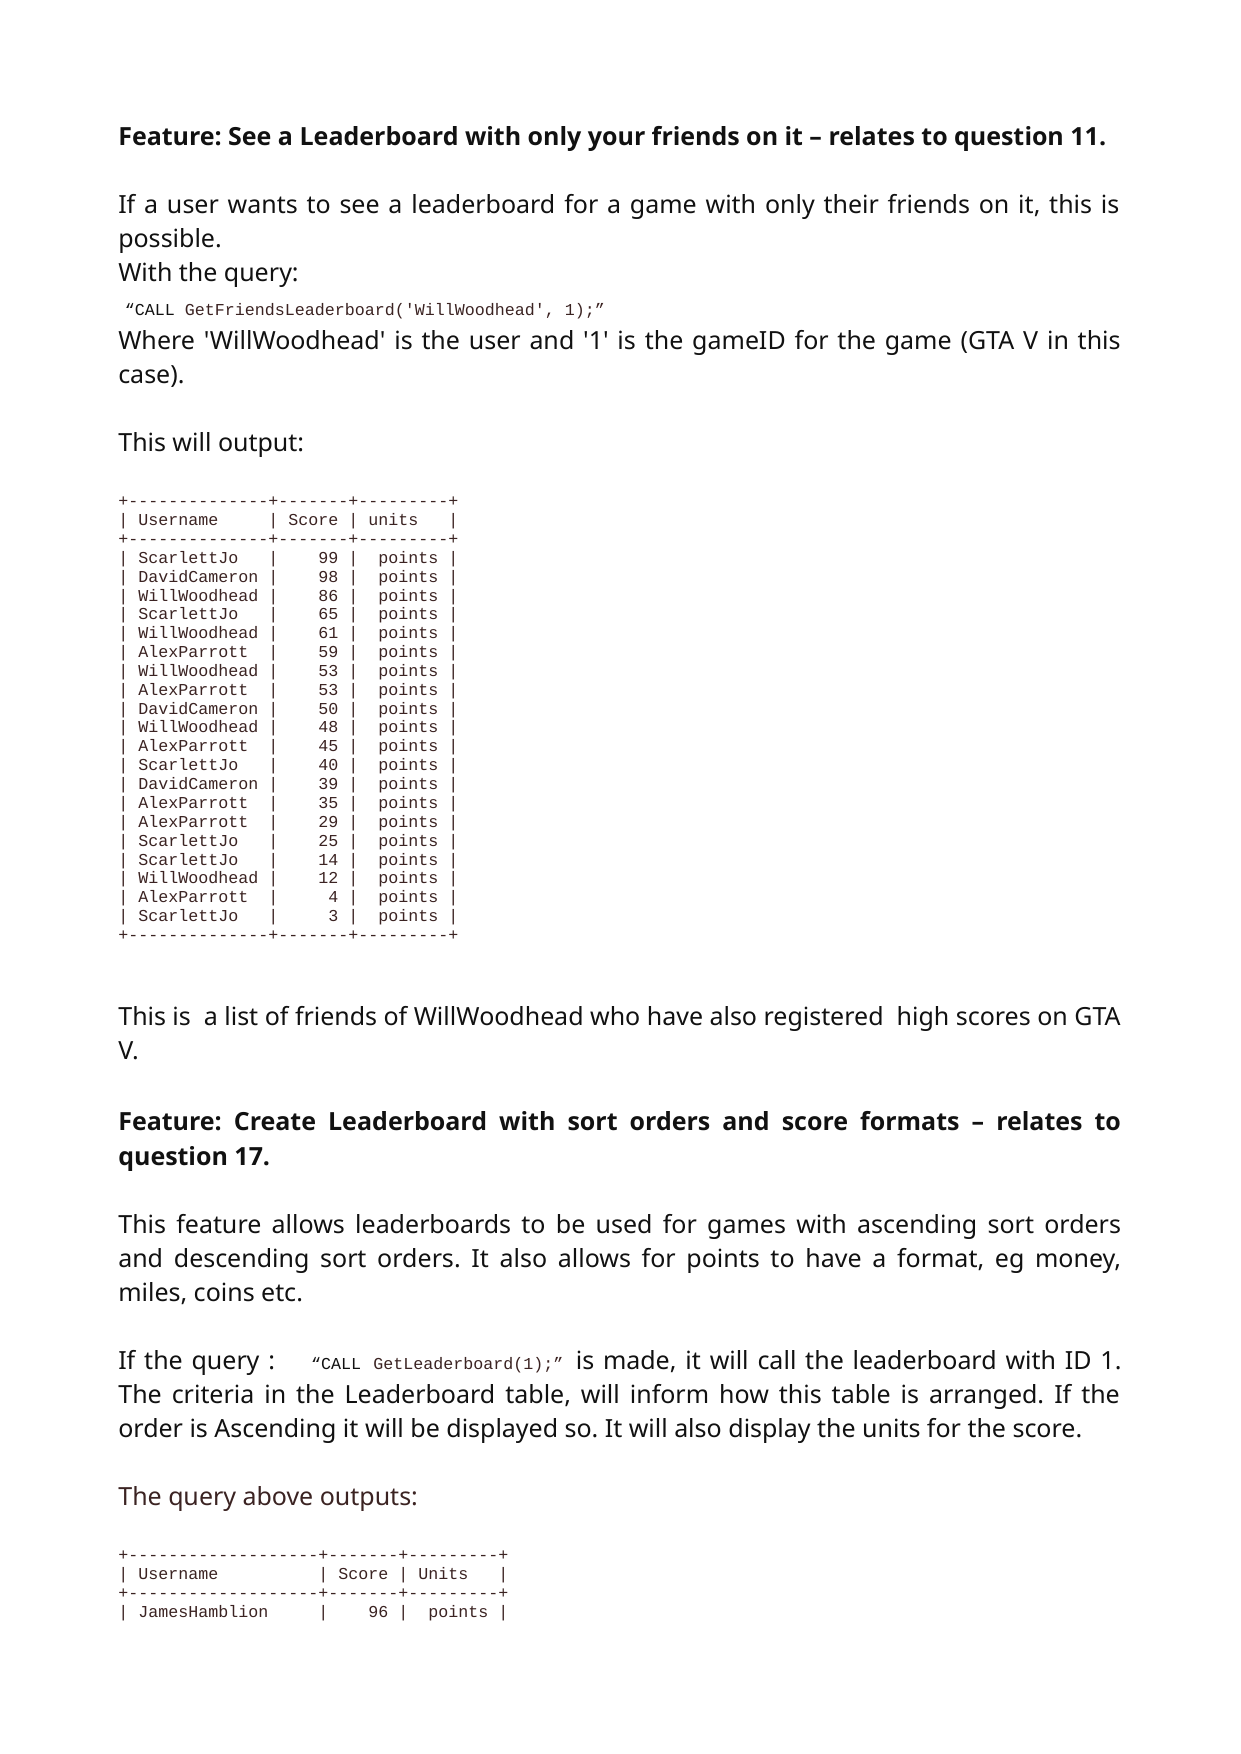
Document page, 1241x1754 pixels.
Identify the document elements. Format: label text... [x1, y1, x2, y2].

text Feature: Create Leaderboard with sort orders and score formats – relates to question 17. [118, 1104, 1122, 1172]
text +--------------+-------+---------+ [118, 926, 1122, 945]
text | AlexParrott | 45 | points | [118, 738, 1122, 757]
text +-------------------+-------+---------+ [118, 1547, 1122, 1566]
text | DavidCameron | 98 | points | [118, 568, 1122, 587]
text | DavidCameron | 39 | points | [118, 776, 1122, 794]
text This is a list of friends of WillWoodhead who have also registered high scores on GTA V. [118, 998, 1122, 1066]
text “CALL GetFriendsLeaderboard('WillWoodhead', 1);” [118, 288, 1122, 322]
text | ScarlettJo | 3 | points | [118, 908, 1122, 926]
text | ScarlettJo | 99 | points | [118, 549, 1122, 568]
text Where 'WillWoodhead' is the user and '1' is the gameID for the game (GTA V in this case). [118, 322, 1122, 391]
text | AlexParrott | 29 | points | [118, 813, 1122, 832]
text | ScarlettJo | 14 | points | [118, 851, 1122, 870]
text | AlexParrott | 53 | points | [118, 681, 1122, 700]
text | AlexParrott | 35 | points | [118, 794, 1122, 813]
text | AlexParrott | 4 | points | [118, 889, 1122, 908]
text | ScarlettJo | 25 | points | [118, 832, 1122, 851]
text This feature allows leaderboards to be used for games with ascending sort orders and descending sort orders. It also allows for points to have a format, eg money, miles, coins etc. [118, 1206, 1122, 1308]
text +--------------+-------+---------+ [118, 493, 1122, 512]
text The query above outputs: [118, 1479, 1122, 1513]
text | WillWoodhead | 53 | points | [118, 662, 1122, 681]
text | WillWoodhead | 48 | points | [118, 719, 1122, 738]
text | Username | Score | Units | [118, 1566, 1122, 1584]
text Feature: See a Leaderboard with only your friends on it – relates to question 11. [118, 118, 1122, 152]
text If the query : “CALL GetLeaderboard(1);” is made, it will call the leaderboard with ID 1. The criteria in the Leaderboard table, will inform how this table is arranged. If the order is Ascending it will be displayed so. It will also display the units for the score. [118, 1342, 1122, 1445]
text | WillWoodhead | 86 | points | [118, 587, 1122, 606]
text | DavidCameron | 50 | points | [118, 700, 1122, 719]
text | ScarlettJo | 65 | points | [118, 606, 1122, 625]
text With the query: [118, 254, 1122, 288]
text | Username | Score | units | [118, 512, 1122, 531]
text | ScarlettJo | 40 | points | [118, 757, 1122, 776]
text | AlexParrott | 59 | points | [118, 644, 1122, 662]
text This will output: [118, 425, 1122, 459]
text +-------------------+-------+---------+ [118, 1584, 1122, 1603]
text | WillWoodhead | 61 | points | [118, 625, 1122, 644]
text | WillWoodhead | 12 | points | [118, 870, 1122, 889]
text | JamesHamblion | 96 | points | [118, 1603, 1122, 1622]
text +--------------+-------+---------+ [118, 531, 1122, 549]
text If a user wants to see a leaderboard for a game with only their friends on it, this is possible. [118, 186, 1122, 254]
